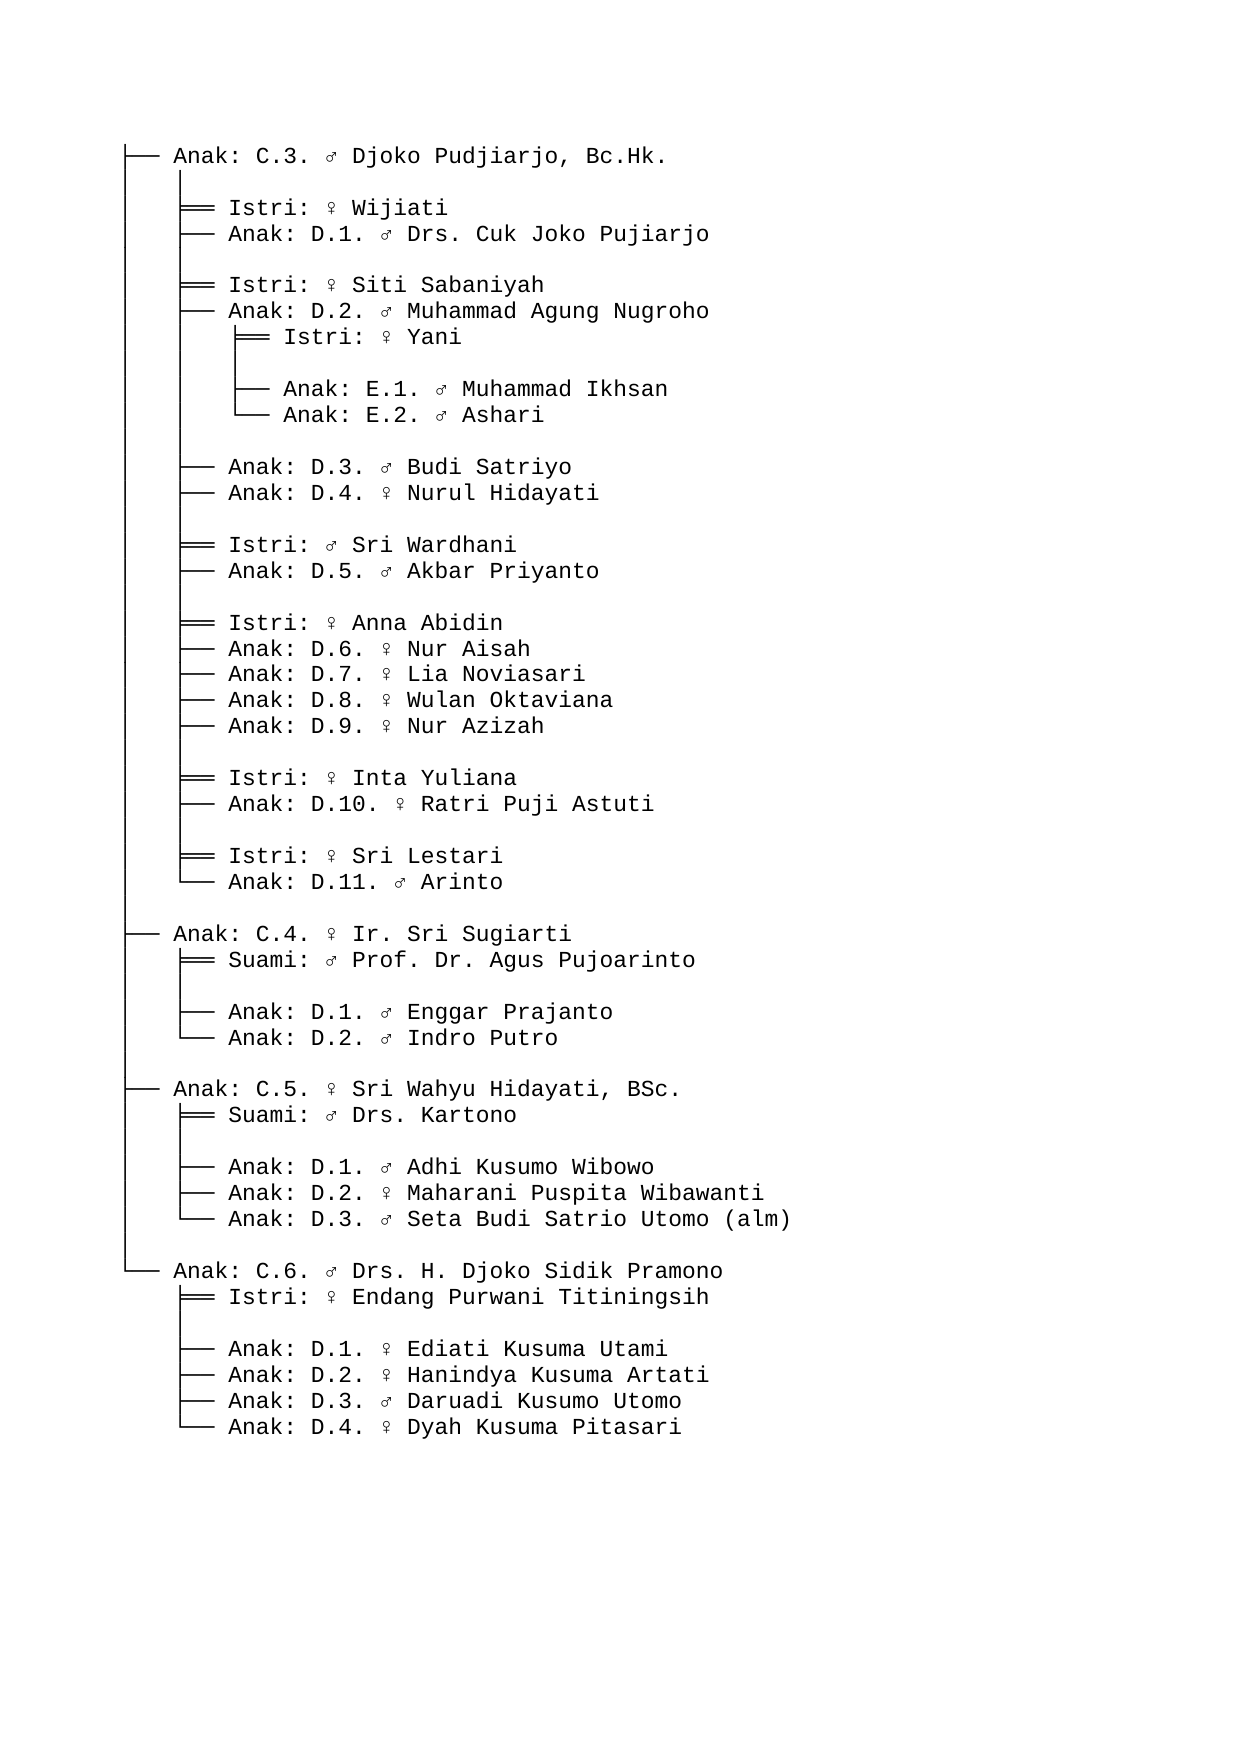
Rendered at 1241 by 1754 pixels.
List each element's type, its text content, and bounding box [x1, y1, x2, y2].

text │ ╞══ Istri: ♀ Anna Abidin [126, 611, 179, 637]
text │ ╞══ Istri: ♀ Sri Lestari [126, 844, 179, 870]
text ╞══ Istri: ♀ Endang Purwani Titiningsih [118, 1285, 179, 1311]
text │ ╞══ Istri: ♀ Inta Yuliana [126, 767, 179, 792]
text │ │ [126, 170, 179, 196]
text │ [126, 1052, 1122, 1078]
text │ [126, 1233, 1122, 1259]
text │ ├── Anak: D.1. ♂ Enggar Prajanto [181, 1000, 1122, 1026]
text │ ├── Anak: D.8. ♀ Wulan Oktaviana [126, 689, 179, 715]
text │ ╞══ Suami: ♂ Drs. Kartono [181, 1104, 1122, 1130]
text │ ├── Anak: D.7. ♀ Lia Noviasari [181, 663, 1122, 689]
text │ ├── Anak: D.3. ♂ Budi Satriyo [126, 455, 179, 481]
text │ ╞══ Suami: ♂ Prof. Dr. Agus Pujoarinto [126, 948, 179, 974]
text │ │ [118, 429, 124, 455]
text │ ╞══ Istri: ♀ Sri Lestari [181, 844, 1122, 870]
text │ ├── Anak: D.1. ♂ Adhi Kusumo Wibowo [126, 1156, 179, 1182]
text │ │ ╞══ Istri: ♀ Yani [181, 326, 234, 352]
text │ ╞══ Istri: ♂ Sri Wardhani [181, 533, 1122, 559]
text │ ├── Anak: D.2. ♀ Maharani Puspita Wibawanti [126, 1182, 179, 1207]
text │ │ [181, 170, 1122, 196]
text │ │ ╞══ Istri: ♀ Yani [236, 326, 1122, 352]
text │ [118, 1233, 124, 1259]
text │ ╞══ Suami: ♂ Prof. Dr. Agus Pujoarinto [181, 948, 1122, 974]
text │ ├── Anak: D.6. ♀ Nur Aisah [181, 637, 1122, 663]
text │ ├── Anak: D.5. ♂ Akbar Priyanto [126, 559, 179, 585]
text │ │ [181, 507, 1122, 533]
text │ │ │ [118, 352, 124, 377]
text └── Anak: D.4. ♀ Dyah Kusuma Pitasari [118, 1415, 1122, 1441]
text │ [181, 1311, 1122, 1337]
text │ ├── Anak: D.1. ♂ Adhi Kusumo Wibowo [181, 1156, 1122, 1182]
text │ └── Anak: D.3. ♂ Seta Budi Satrio Utomo (alm) [126, 1207, 1122, 1233]
text ├── Anak: D.1. ♀ Ediati Kusuma Utami [118, 1337, 179, 1363]
text │ │ [181, 429, 1122, 455]
text │ │ [118, 170, 124, 196]
text │ │ │ [236, 352, 1122, 377]
text │ └── Anak: D.11. ♂ Arinto [126, 870, 1122, 896]
text │ ├── Anak: D.1. ♂ Drs. Cuk Joko Pujiarjo [181, 222, 1122, 248]
text │ ├── Anak: D.1. ♂ Drs. Cuk Joko Pujiarjo [126, 222, 179, 248]
text │ │ [118, 974, 124, 1000]
text │ ╞══ Istri: ♀ Anna Abidin [181, 611, 1122, 637]
text ├── Anak: D.3. ♂ Daruadi Kusumo Utomo [181, 1389, 1122, 1415]
text │ ├── Anak: D.4. ♀ Nurul Hidayati [181, 481, 1122, 507]
text │ ├── Anak: D.7. ♀ Lia Noviasari [126, 663, 179, 689]
text │ │ [118, 507, 124, 533]
text ├── Anak: C.5. ♀ Sri Wahyu Hidayati, BSc. [126, 1078, 1122, 1104]
text │ ╞══ Suami: ♂ Drs. Kartono [126, 1104, 179, 1130]
text │ │ ├── Anak: E.1. ♂ Muhammad Ikhsan [236, 377, 1122, 403]
text │ ├── Anak: D.9. ♀ Nur Azizah [126, 715, 179, 741]
text │ │ [181, 1130, 1122, 1156]
text │ ├── Anak: D.1. ♂ Enggar Prajanto [126, 1000, 179, 1026]
text │ ╞══ Istri: ♀ Siti Sabaniyah [181, 274, 1122, 300]
text │ │ [126, 507, 179, 533]
text ├── Anak: D.3. ♂ Daruadi Kusumo Utomo [118, 1389, 179, 1415]
text │ │ └── Anak: E.2. ♂ Ashari [181, 403, 1122, 429]
text │ │ [118, 1130, 124, 1156]
text │ ╞══ Istri: ♀ Siti Sabaniyah [126, 274, 179, 300]
text ├── Anak: C.3. ♂ Djoko Pudjiarjo, Bc.Hk. [126, 144, 1122, 170]
text │ │ [126, 818, 179, 844]
text │ ├── Anak: D.2. ♂ Muhammad Agung Nugroho [181, 300, 1122, 326]
text │ │ ├── Anak: E.1. ♂ Muhammad Ikhsan [126, 377, 179, 403]
text │ [118, 1311, 179, 1337]
text │ │ [126, 741, 179, 767]
text │ ├── Anak: D.4. ♀ Nurul Hidayati [126, 481, 179, 507]
text │ │ [181, 974, 1122, 1000]
text │ [118, 896, 124, 922]
text │ │ ├── Anak: E.1. ♂ Muhammad Ikhsan [181, 377, 234, 403]
text │ │ [126, 429, 179, 455]
text │ ├── Anak: D.10. ♀ Ratri Puji Astuti [126, 792, 179, 818]
text └── Anak: C.6. ♂ Drs. H. Djoko Sidik Pramono [118, 1259, 1122, 1285]
text │ │ [118, 248, 124, 274]
text │ ╞══ Istri: ♂ Sri Wardhani [126, 533, 179, 559]
text │ ├── Anak: D.8. ♀ Wulan Oktaviana [181, 689, 1122, 715]
text │ │ │ [181, 352, 234, 377]
text ╞══ Istri: ♀ Endang Purwani Titiningsih [181, 1285, 1122, 1311]
text │ │ [126, 585, 179, 611]
text │ └── Anak: D.2. ♂ Indro Putro [126, 1026, 1122, 1052]
text ├── Anak: D.1. ♀ Ediati Kusuma Utami [181, 1337, 1122, 1363]
text │ │ [181, 248, 1122, 274]
text │ ├── Anak: D.5. ♂ Akbar Priyanto [181, 559, 1122, 585]
text ├── Anak: C.4. ♀ Ir. Sri Sugiarti [126, 922, 1122, 948]
text │ ╞══ Istri: ♀ Inta Yuliana [181, 767, 1122, 792]
text │ ├── Anak: D.9. ♀ Nur Azizah [181, 715, 1122, 741]
text │ [126, 896, 1122, 922]
text │ │ [181, 818, 1122, 844]
text ├── Anak: D.2. ♀ Hanindya Kusuma Artati [181, 1363, 1122, 1389]
text │ │ [126, 1130, 179, 1156]
text │ [118, 1052, 124, 1078]
text │ │ ╞══ Istri: ♀ Yani [126, 326, 179, 352]
text │ │ [118, 741, 124, 767]
text │ ╞══ Istri: ♀ Wijiati [181, 196, 1122, 222]
text │ │ │ [126, 352, 179, 377]
text │ ├── Anak: D.10. ♀ Ratri Puji Astuti [181, 792, 1122, 818]
text │ │ [118, 818, 124, 844]
text │ ├── Anak: D.3. ♂ Budi Satriyo [181, 455, 1122, 481]
text │ │ └── Anak: E.2. ♂ Ashari [126, 403, 179, 429]
text │ ├── Anak: D.6. ♀ Nur Aisah [126, 637, 179, 663]
text │ ╞══ Istri: ♀ Wijiati [126, 196, 179, 222]
text │ │ [126, 974, 179, 1000]
text │ │ [126, 248, 179, 274]
text │ │ [181, 741, 1122, 767]
text │ │ [118, 585, 124, 611]
text ├── Anak: D.2. ♀ Hanindya Kusuma Artati [118, 1363, 179, 1389]
text │ ├── Anak: D.2. ♀ Maharani Puspita Wibawanti [181, 1182, 1122, 1207]
text │ ├── Anak: D.2. ♂ Muhammad Agung Nugroho [126, 300, 179, 326]
text │ │ [181, 585, 1122, 611]
